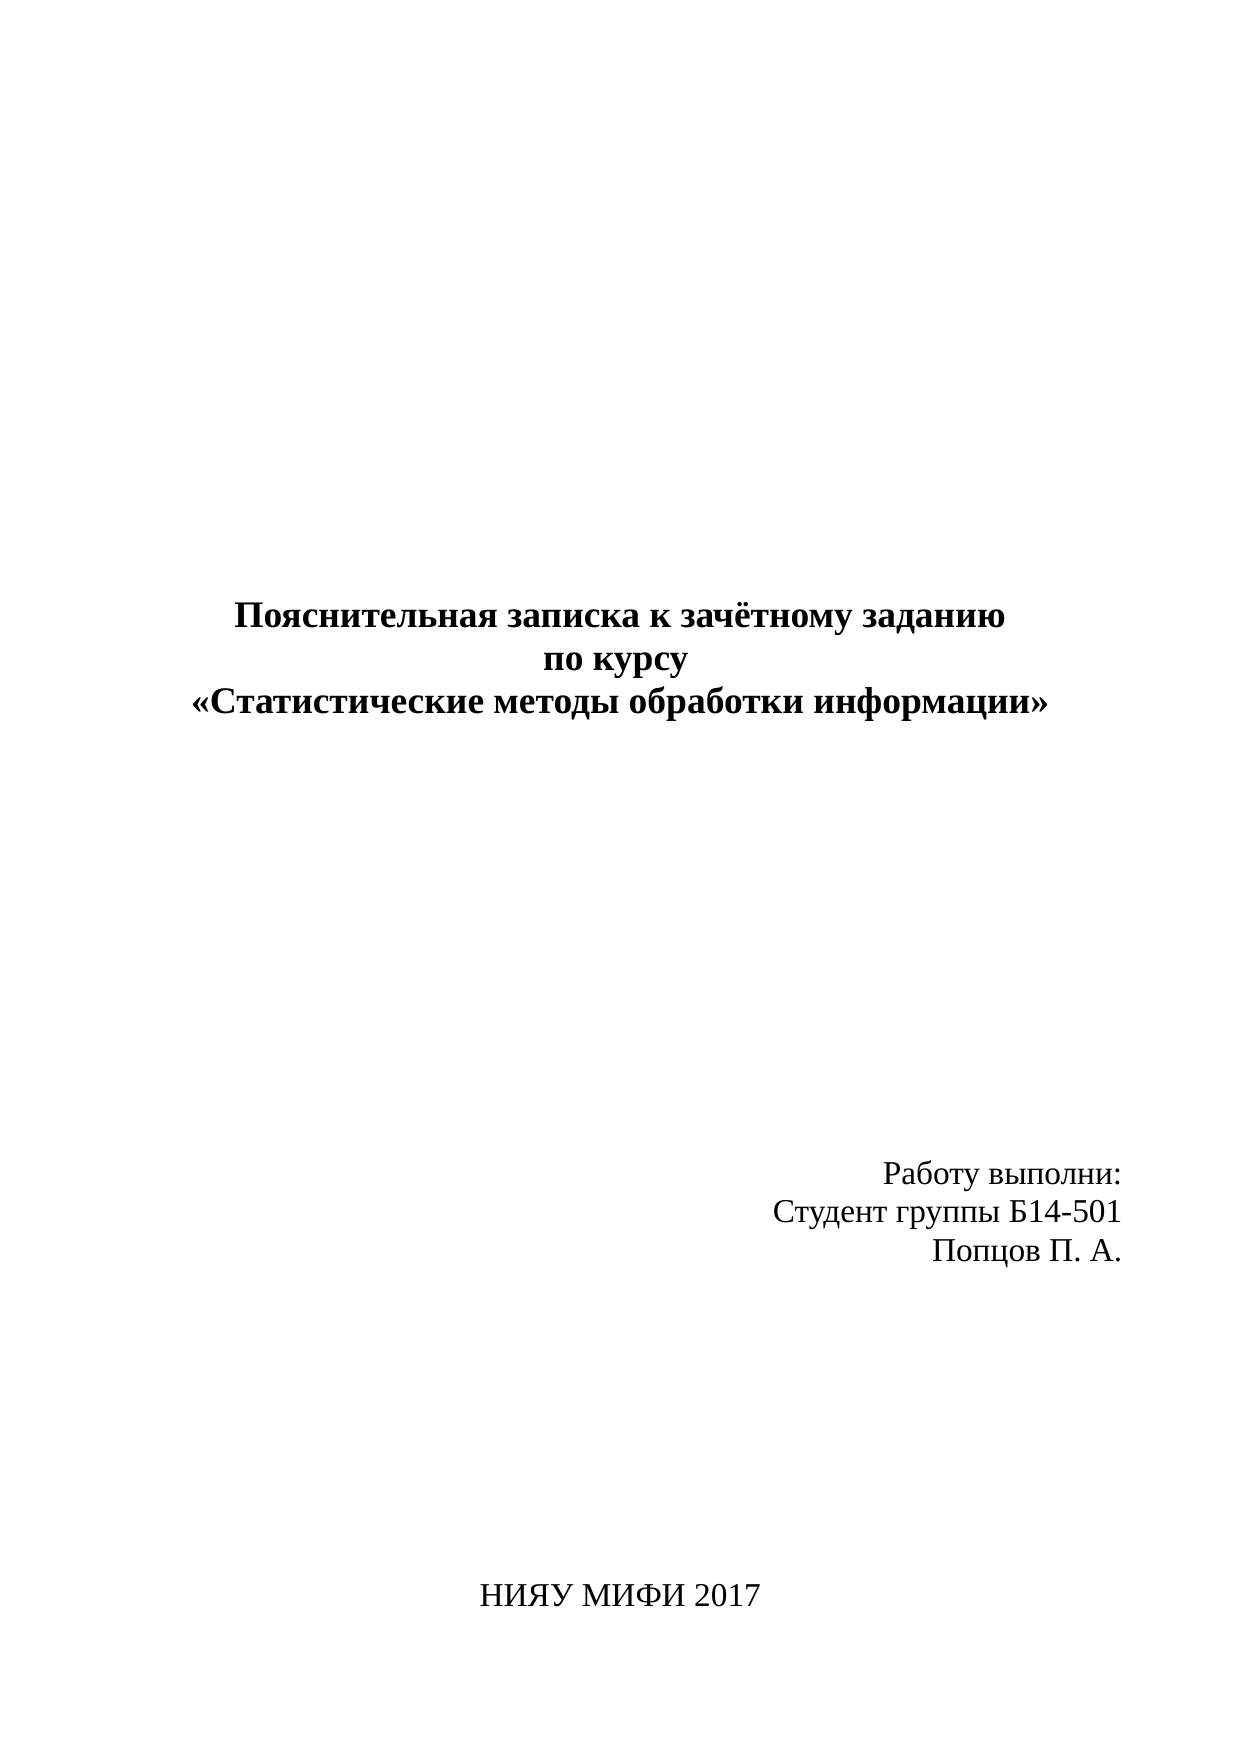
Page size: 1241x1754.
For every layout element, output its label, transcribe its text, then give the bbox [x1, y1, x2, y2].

text НИЯУ МИФИ 2017 [118, 1575, 1122, 1613]
text Попцов П. А. [118, 1230, 1122, 1268]
text по курсу [118, 636, 1122, 679]
text «Статистические методы обработки информации» [118, 679, 1122, 722]
text Пояснительная записка к зачётному заданию [118, 592, 1122, 636]
text Студент группы Б14-501 [118, 1191, 1122, 1230]
text Работу выполни: [118, 1153, 1122, 1191]
